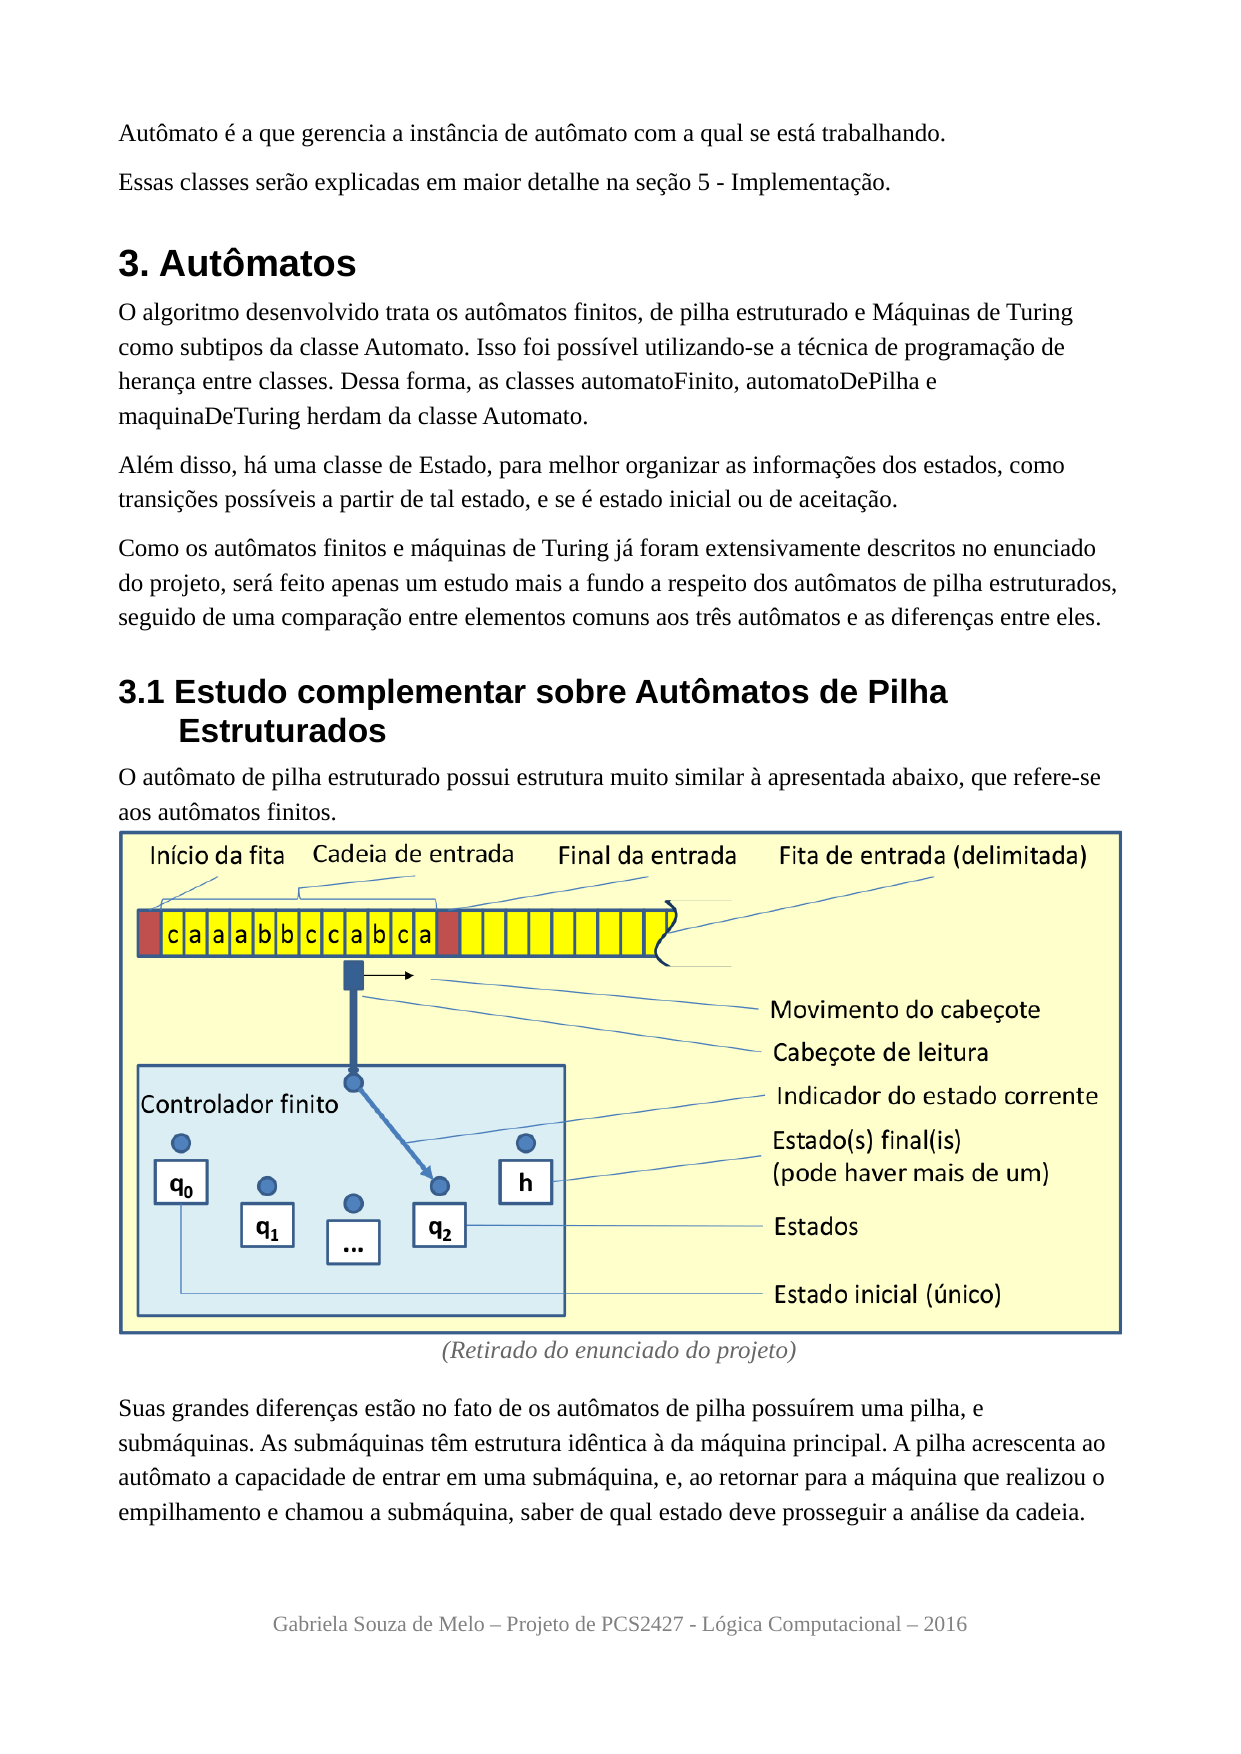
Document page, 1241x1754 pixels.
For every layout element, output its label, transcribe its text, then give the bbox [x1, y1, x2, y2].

text Autômato é a que gerencia a instância de autômato com a qual se está trabalhando. [118, 118, 1122, 147]
picture [118, 830, 1123, 1335]
text Suas grandes diferenças estão no fato de os autômatos de pilha possuírem uma pilha, e submáquinas. As submáquinas têm estrutura idêntica à da máquina principal. A pilha acrescenta ao autômato a capacidade de entrar em uma submáquina, e, ao retornar para a máquina que realizou o empilhamento e chamou a submáquina, saber de qual estado deve prosseguir a análise da cadeia. [118, 1393, 1122, 1525]
text O autômato de pilha estruturado possui estrutura muito similar à apresentada abaixo, que refere-se aos autômatos finitos. [118, 762, 1122, 825]
text Além disso, há uma classe de Estado, para melhor organizar as informações dos estados, como transições possíveis a partir de tal estado, e se é estado inicial ou de aceitação. [118, 450, 1122, 513]
text Essas classes serão explicadas em maior detalhe na seção 5 - Implementação. [118, 167, 1122, 196]
text O algoritmo desenvolvido trata os autômatos finitos, de pilha estruturado e Máquinas de Turing como subtipos da classe Automato. Isso foi possível utilizando-se a técnica de programação de herança entre classes. Dessa forma, as classes automatoFinito, automatoDePilha e maquinaDeTuring herdam da classe Automato. [118, 297, 1122, 429]
text Como os autômatos finitos e máquinas de Turing já foram extensivamente descritos no enunciado do projeto, será feito apenas um estudo mais a fundo a respeito dos autômatos de pilha estruturados, seguido de uma comparação entre elementos comuns aos três autômatos e as diferenças entre eles. [118, 533, 1122, 631]
subtitle 3.1 Estudo complementar sobre Autômatos de Pilha Estruturados [118, 672, 1122, 749]
text (Retirado do enunciado do projeto) [177, 1335, 1063, 1364]
subtitle 3. Autômatos [118, 241, 1122, 285]
